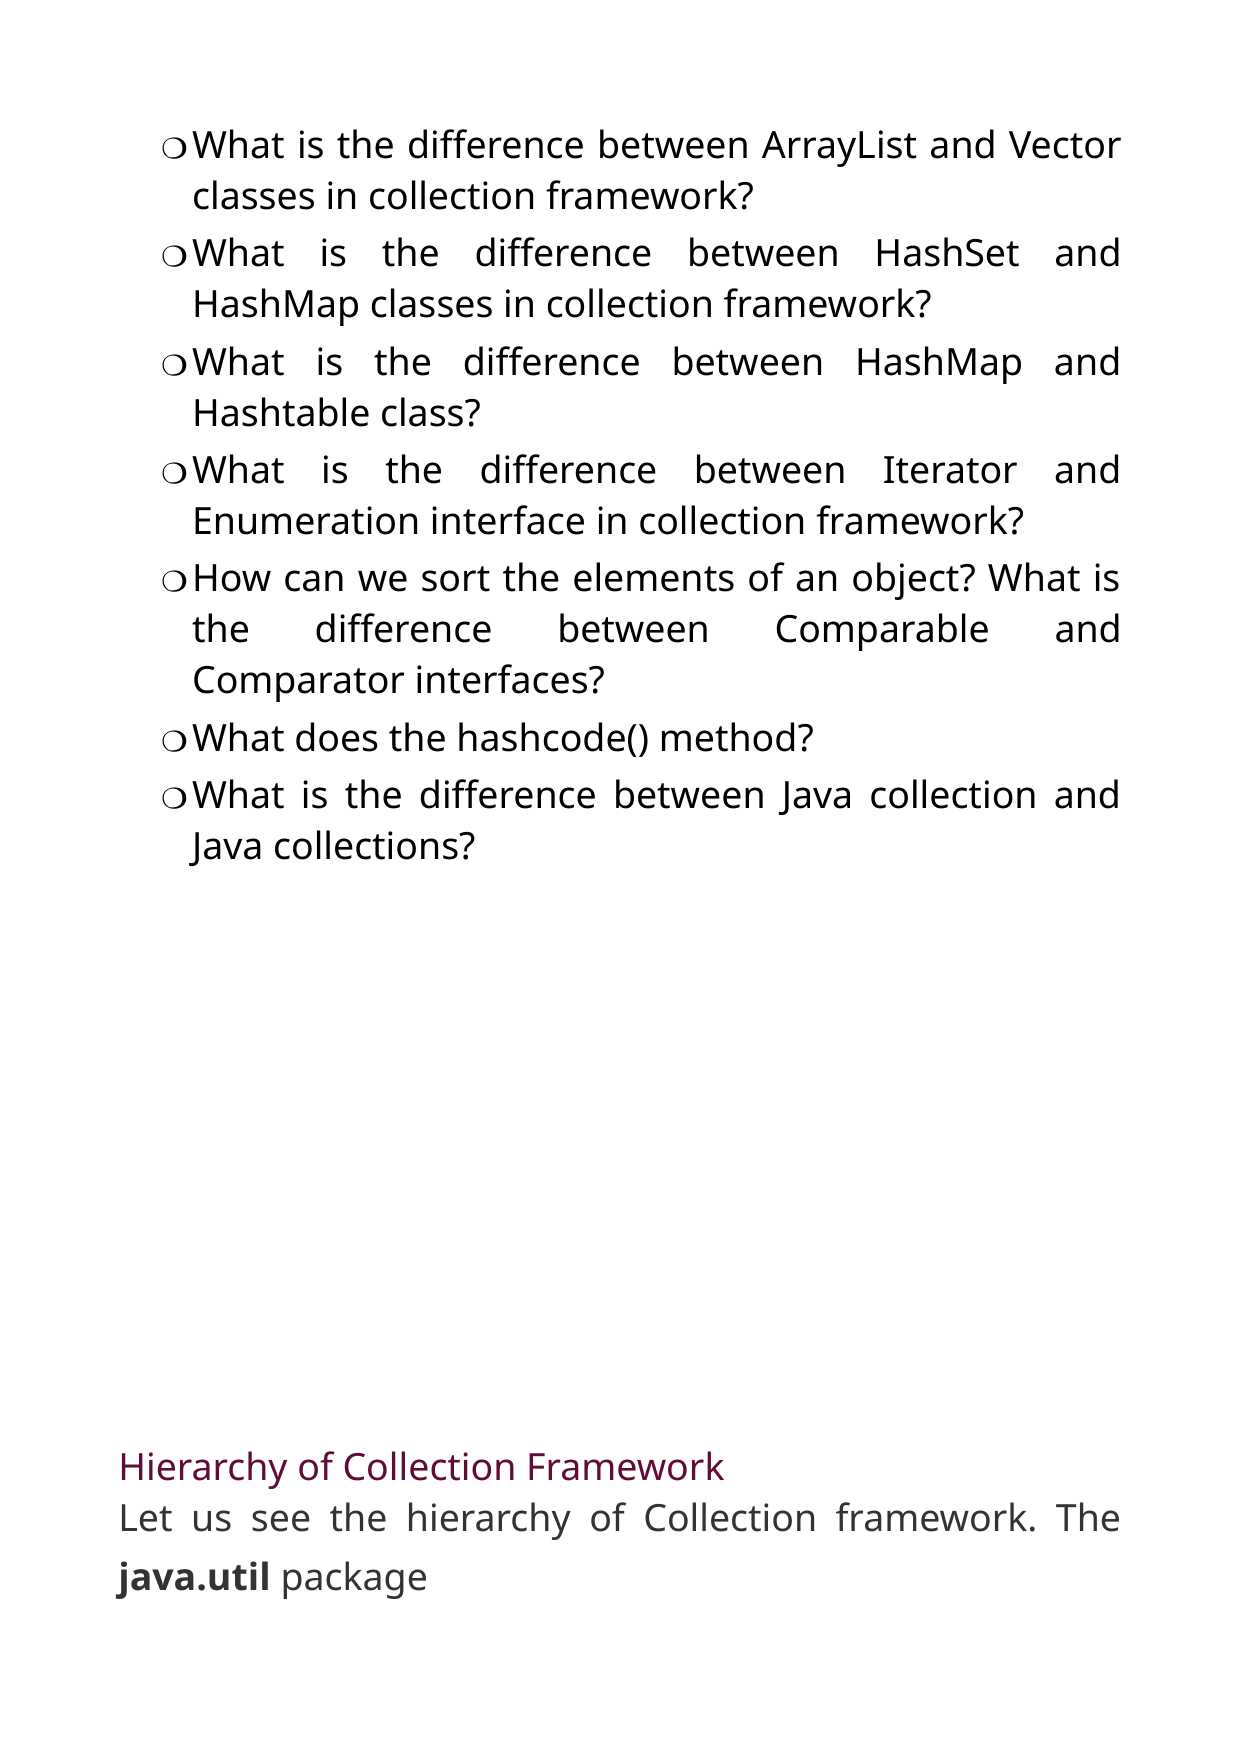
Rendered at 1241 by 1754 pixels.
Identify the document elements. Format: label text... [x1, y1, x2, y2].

list How can we sort the elements of an object? What is the difference between Comparable and Comparator interfaces? [162, 551, 1122, 704]
list What is the difference between HashSet and HashMap classes in collection framework? [162, 226, 1122, 328]
list What is the difference between Iterator and Enumeration interface in collection framework? [162, 443, 1122, 545]
text Let us see the hierarchy of Collection framework. The java.util package [118, 1491, 1122, 1601]
list What is the difference between HashMap and Hashtable class? [162, 335, 1122, 437]
list What is the difference between ArrayList and Vector classes in collection framework? [162, 118, 1122, 220]
subtitle Hierarchy of Collection Framework [118, 1440, 1122, 1491]
list What does the hashcode() method? [162, 711, 1122, 762]
list What is the difference between Java collection and Java collections? [162, 768, 1122, 870]
